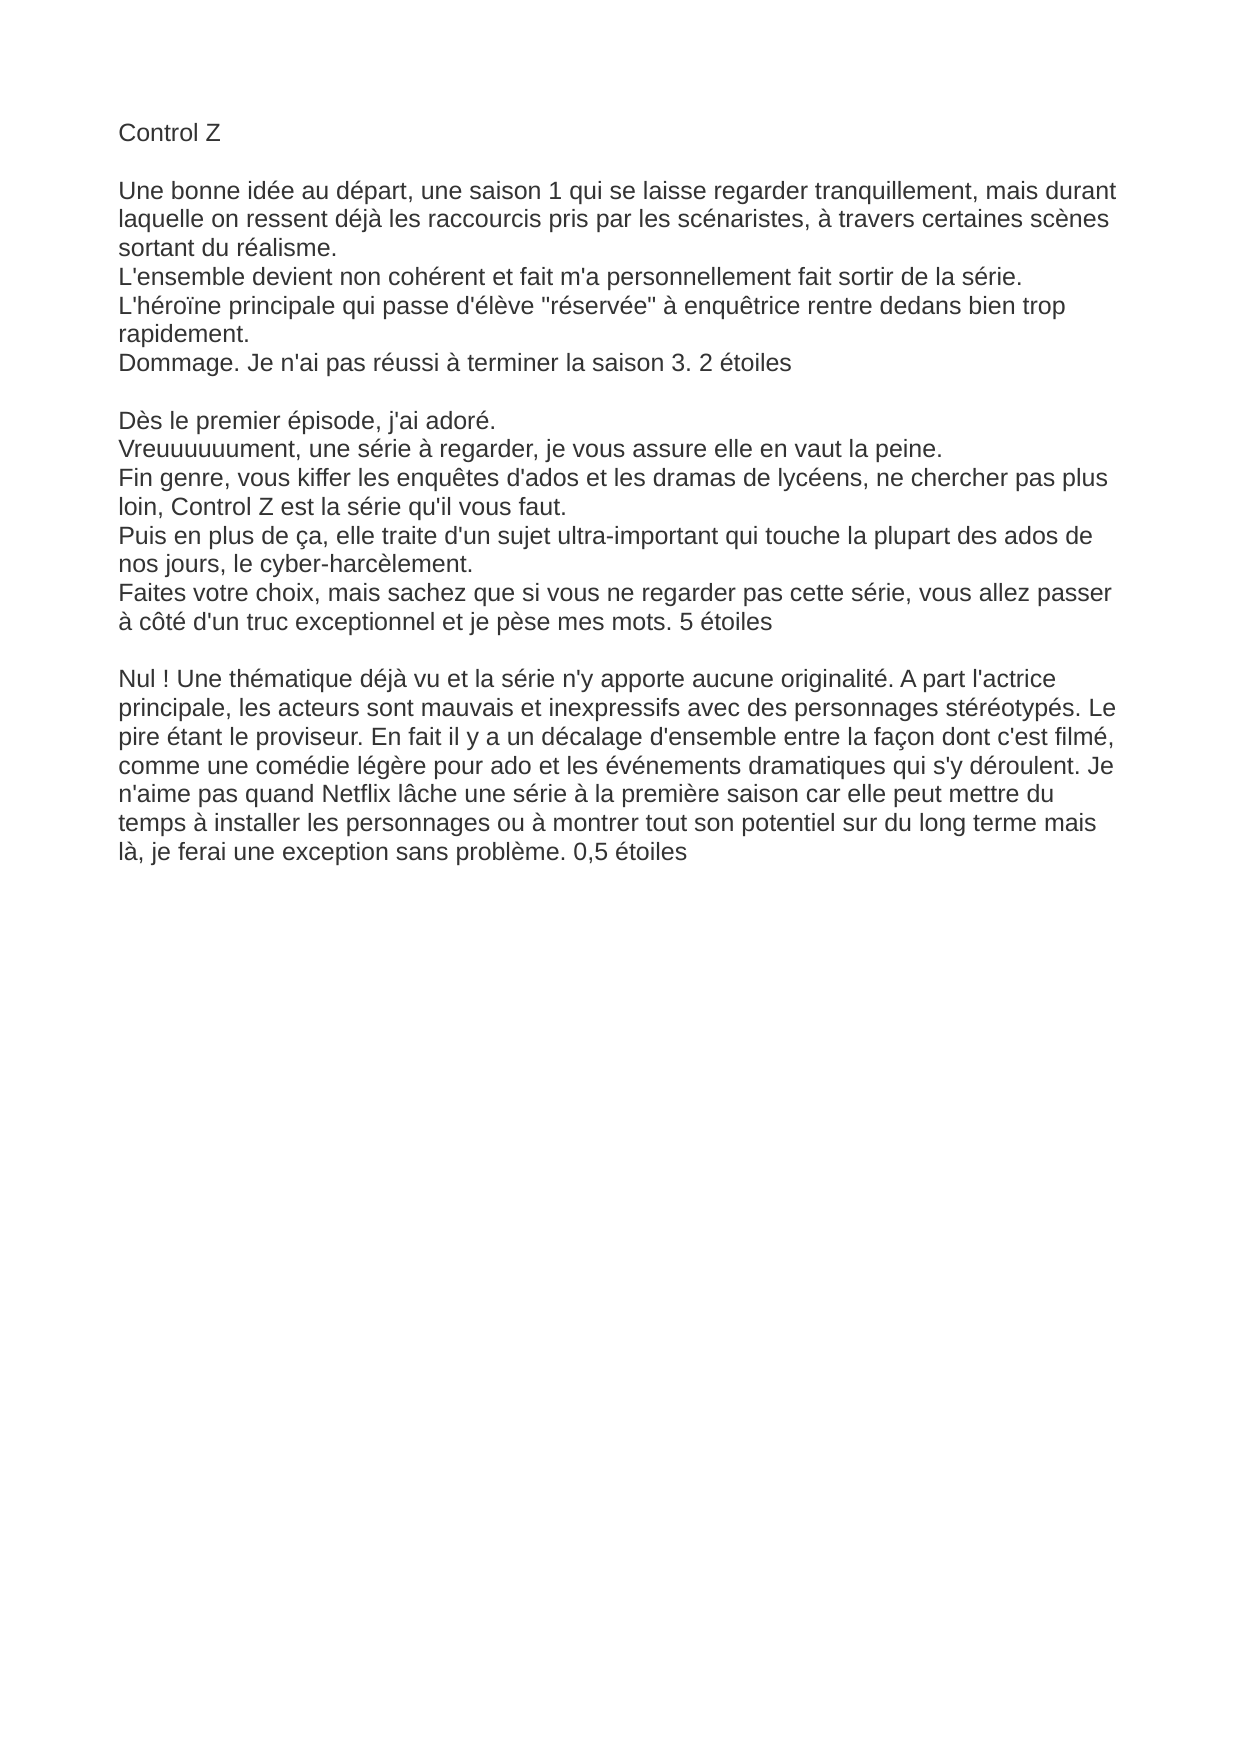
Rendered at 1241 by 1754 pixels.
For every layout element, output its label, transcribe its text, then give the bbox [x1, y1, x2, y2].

text Control Z [118, 118, 1122, 147]
text Une bonne idée au départ, une saison 1 qui se laisse regarder tranquillement, mais durant laquelle on ressent déjà les raccourcis pris par les scénaristes, à travers certaines scènes sortant du réalisme. L'ensemble devient non cohérent et fait m'a personnellement fait sortir de la série. L'héroïne principale qui passe d'élève "réservée" à enquêtrice rentre dedans bien trop rapidement. Dommage. Je n'ai pas réussi à terminer la saison 3. 2 étoiles [118, 176, 1122, 377]
text Nul ! Une thématique déjà vu et la série n'y apporte aucune originalité. A part l'actrice principale, les acteurs sont mauvais et inexpressifs avec des personnages stéréotypés. Le pire étant le proviseur. En fait il y a un décalage d'ensemble entre la façon dont c'est filmé, comme une comédie légère pour ado et les événements dramatiques qui s'y déroulent. Je n'aime pas quand Netflix lâche une série à la première saison car elle peut mettre du temps à installer les personnages ou à montrer tout son potentiel sur du long terme mais là, je ferai une exception sans problème. 0,5 étoiles [118, 664, 1122, 866]
text Dès le premier épisode, j'ai adoré. Vreuuuuuument, une série à regarder, je vous assure elle en vaut la peine. Fin genre, vous kiffer les enquêtes d'ados et les dramas de lycéens, ne chercher pas plus loin, Control Z est la série qu'il vous faut. Puis en plus de ça, elle traite d'un sujet ultra-important qui touche la plupart des ados de nos jours, le cyber-harcèlement. Faites votre choix, mais sachez que si vous ne regarder pas cette série, vous allez passer à côté d'un truc exceptionnel et je pèse mes mots. 5 étoiles [118, 406, 1122, 636]
